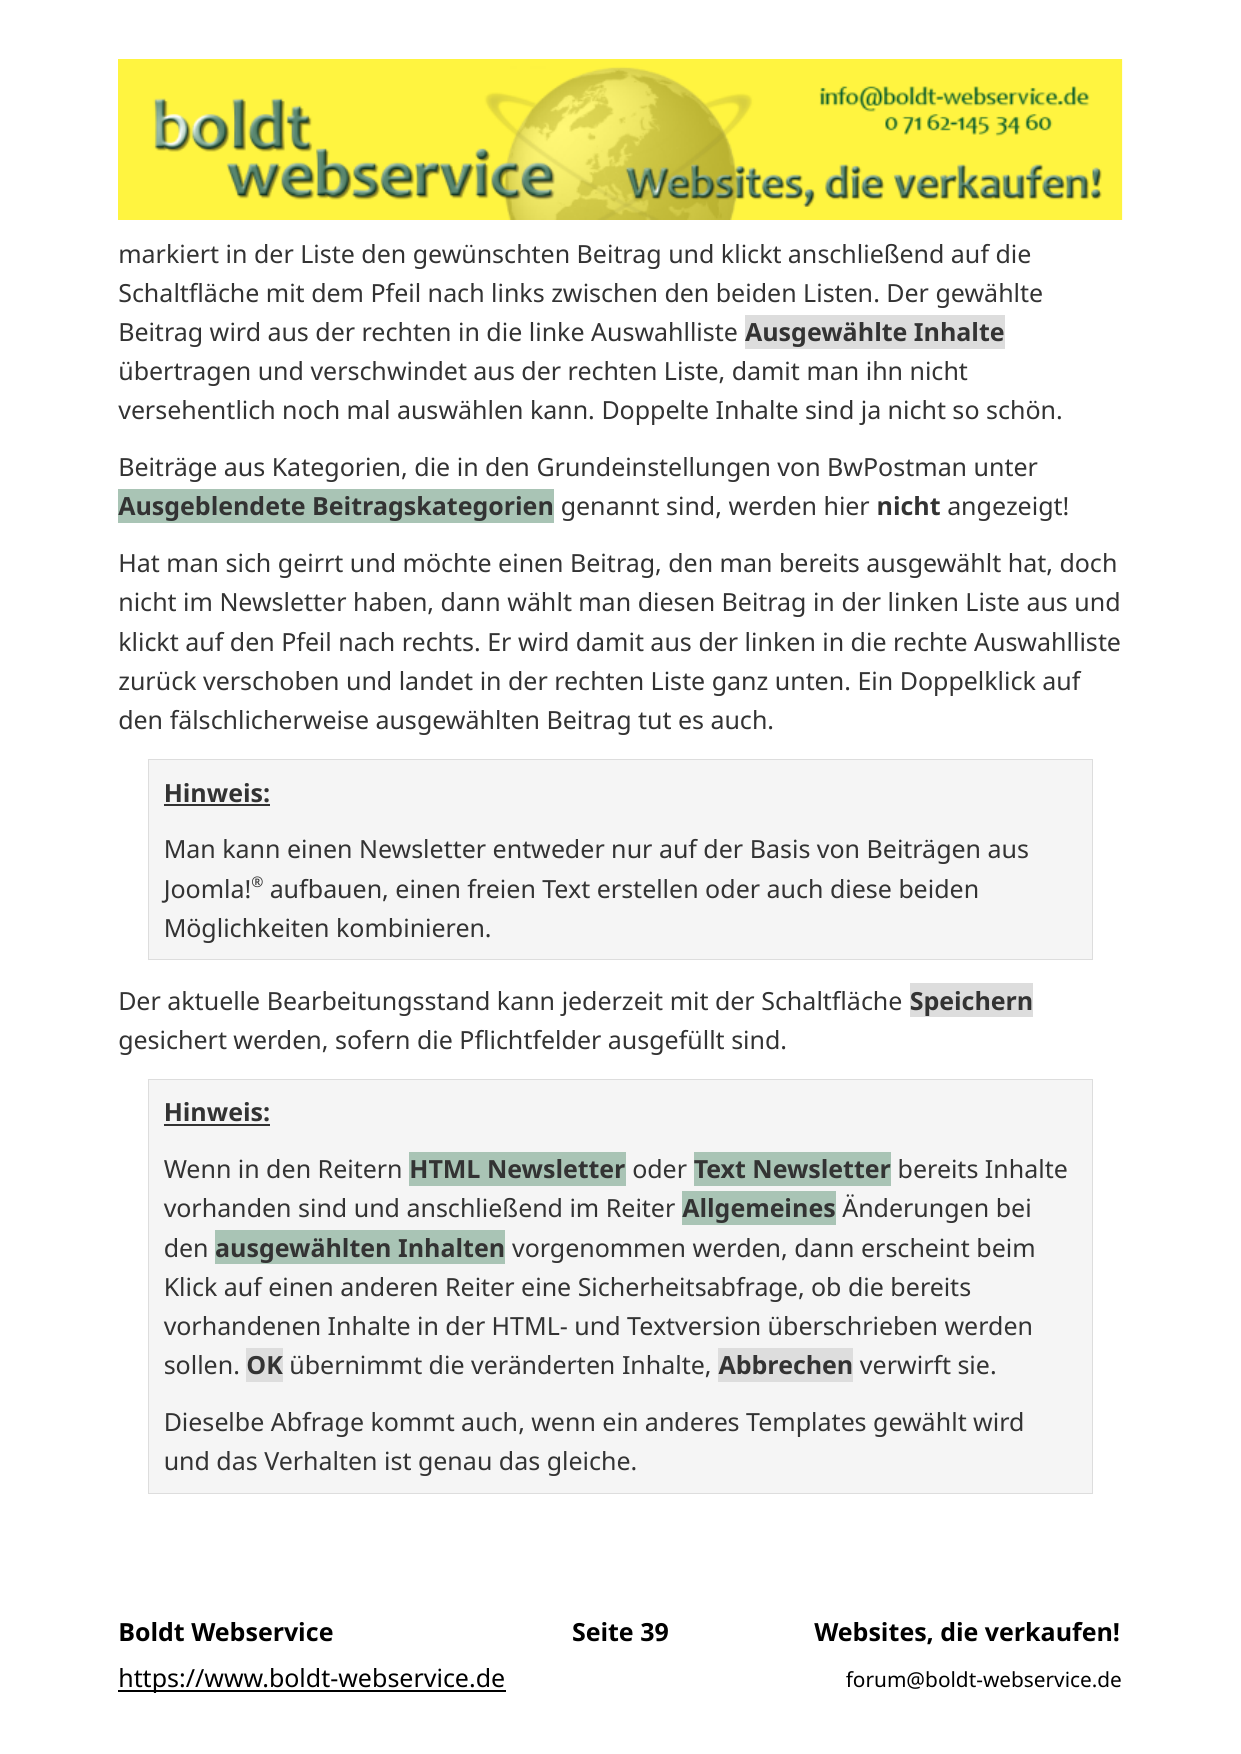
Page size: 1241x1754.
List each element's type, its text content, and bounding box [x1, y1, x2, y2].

text Der aktuelle Bearbeitungsstand kann jederzeit mit der Schaltfläche Speichern gesichert werden, sofern die Pflichtfelder ausgefüllt sind. [118, 983, 1122, 1056]
text Beiträge aus Kategorien, die in den Grundeinstellungen von BwPostman unter Ausgeblendete Beitragskategorien genannt sind, werden hier nicht angezeigt! [118, 450, 1122, 523]
text Hinweis: [149, 1080, 1092, 1129]
text Hat man sich geirrt und möchte einen Beitrag, den man bereits ausgewählt hat, doch nicht im Newsletter haben, dann wählt man diesen Beitrag in der linken Liste aus und klickt auf den Pfeil nach rechts. Er wird damit aus der linken in die rechte Auswahlliste zurück verschoben und landet in der rechten Liste ganz unten. Ein Doppelklick auf den fälschlicherweise ausgewählten Beitrag tut es auch. [118, 546, 1122, 737]
text Wenn in den Reitern HTML Newsletter oder Text Newsletter bereits Inhalte vorhanden sind und anschließend im Reiter Allgemeines Änderungen bei den ausgewählten Inhalten vorgenommen werden, dann erscheint beim Klick auf einen anderen Reiter eine Sicherheitsabfrage, ob die bereits vorhandenen Inhalte in der HTML- und Textversion überschrieben werden sollen. OK übernimmt die veränderten Inhalte, Abbrechen verwirft sie. [149, 1136, 1092, 1382]
text Man kann einen Newsletter entweder nur auf der Basis von Beiträgen aus Joomla!® aufbauen, einen freien Text erstellen oder auch diese beiden Möglichkeiten kombinieren. [149, 816, 1092, 959]
picture [118, 59, 1123, 220]
text markiert in der Liste den gewünschten Beitrag und klickt anschließend auf die Schaltfläche mit dem Pfeil nach links zwischen den beiden Listen. Der gewählte Beitrag wird aus der rechten in die linke Auswahlliste Ausgewählte Inhalte übertragen und verschwindet aus der rechten Liste, damit man ihn nicht versehentlich noch mal auswählen kann. Doppelte Inhalte sind ja nicht so schön. [118, 236, 1122, 427]
text Hinweis: [149, 760, 1092, 809]
text Dieselbe Abfrage kommt auch, wenn ein anderes Templates gewählt wird und das Verhalten ist genau das gleiche. [149, 1389, 1092, 1493]
